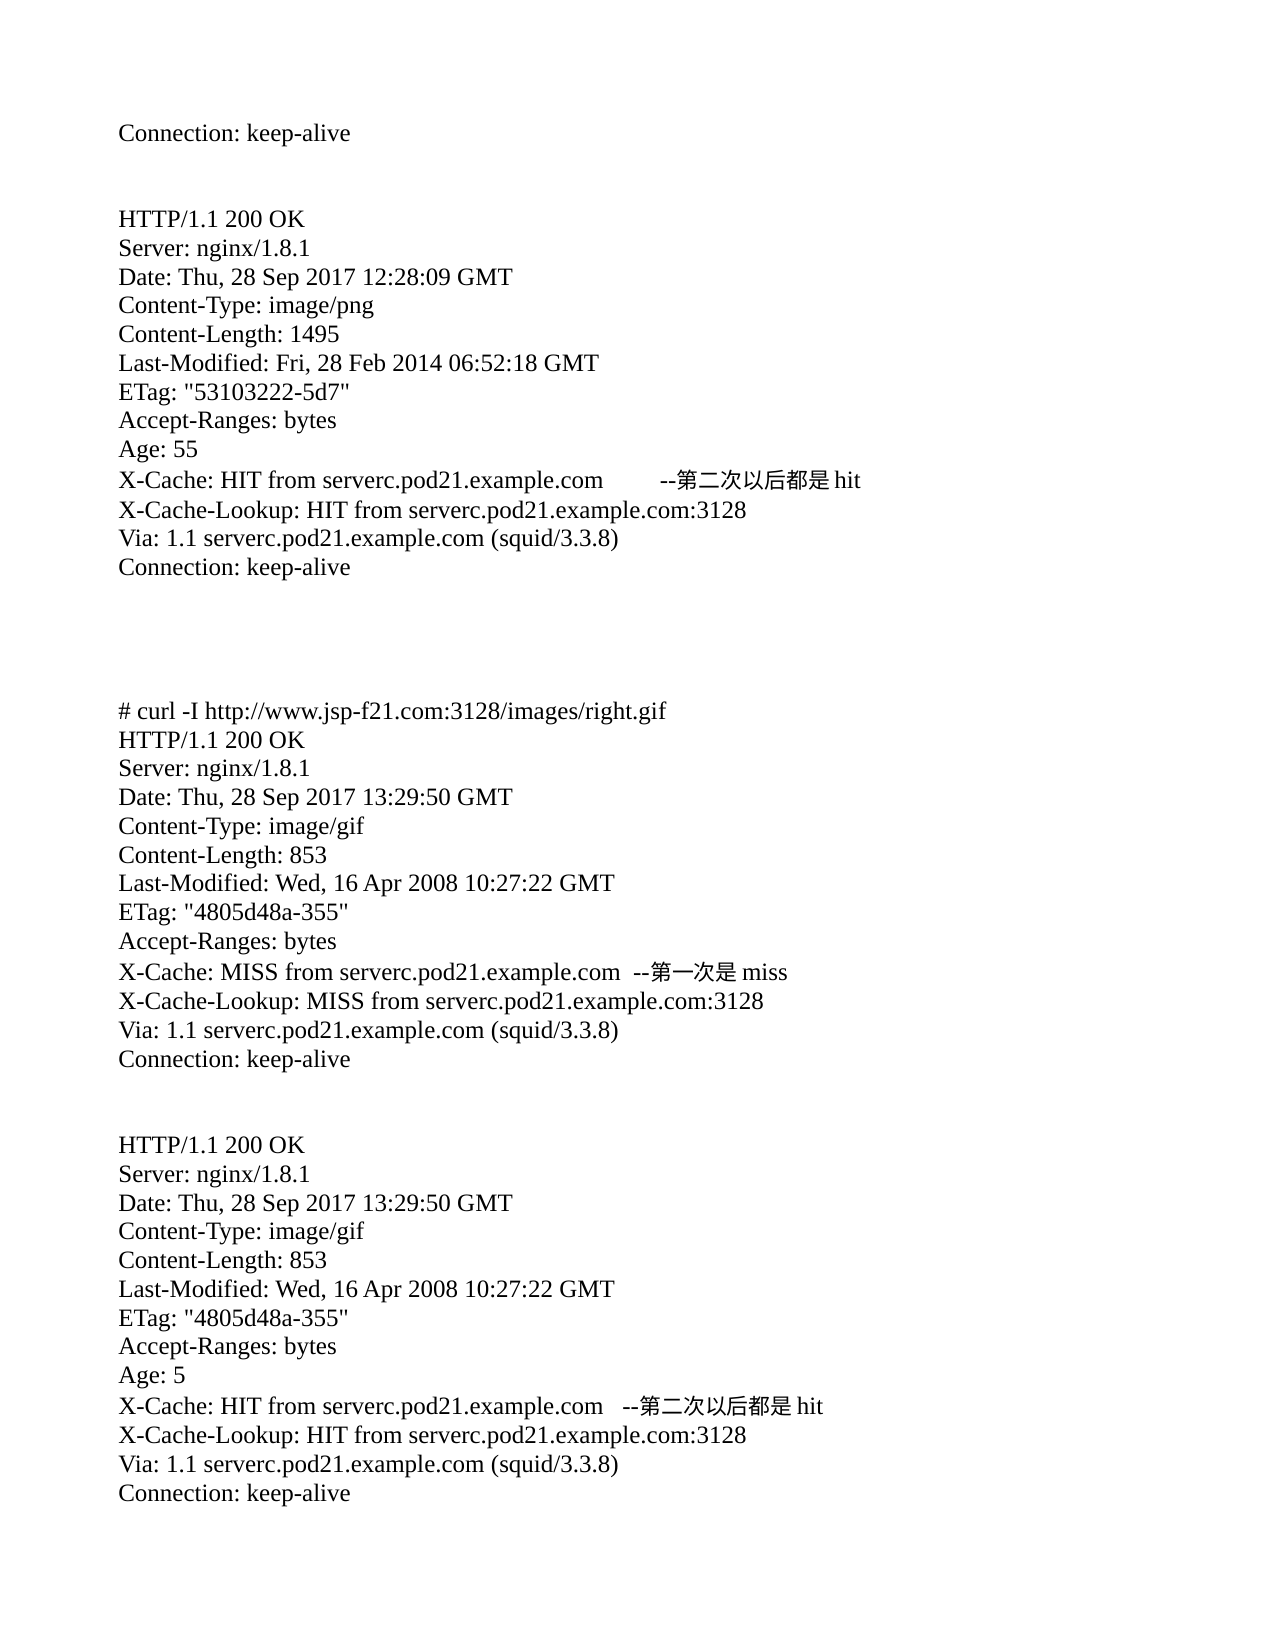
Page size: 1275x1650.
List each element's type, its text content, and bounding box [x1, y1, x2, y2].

text Age: 55 [118, 434, 1157, 463]
text Content-Length: 1495 [118, 319, 1157, 348]
text X-Cache-Lookup: MISS from serverc.pod21.example.com:3128 [118, 986, 1157, 1015]
text Date: Thu, 28 Sep 2017 13:29:50 GMT [118, 782, 1157, 811]
text Connection: keep-alive [118, 1478, 1157, 1507]
text Connection: keep-alive [118, 552, 1157, 581]
text Last-Modified: Wed, 16 Apr 2008 10:27:22 GMT [118, 1274, 1157, 1303]
text # curl -I http://www.jsp-f21.com:3128/images/right.gif [118, 696, 1157, 725]
text Connection: keep-alive [118, 118, 1157, 147]
text Content-Type: image/gif [118, 1216, 1157, 1245]
text Content-Length: 853 [118, 1245, 1157, 1274]
text HTTP/1.1 200 OK [118, 725, 1157, 753]
text Connection: keep-alive [118, 1044, 1157, 1073]
text Via: 1.1 serverc.pod21.example.com (squid/3.3.8) [118, 523, 1157, 552]
text Server: nginx/1.8.1 [118, 1159, 1157, 1188]
text X-Cache-Lookup: HIT from serverc.pod21.example.com:3128 [118, 1421, 1157, 1449]
text Via: 1.1 serverc.pod21.example.com (squid/3.3.8) [118, 1449, 1157, 1478]
text ETag: "4805d48a-355" [118, 1303, 1157, 1331]
text Content-Type: image/png [118, 291, 1157, 319]
text ETag: "53103222-5d7" [118, 377, 1157, 406]
text Accept-Ranges: bytes [118, 406, 1157, 434]
text Content-Type: image/gif [118, 811, 1157, 840]
text Date: Thu, 28 Sep 2017 12:28:09 GMT [118, 262, 1157, 291]
text Accept-Ranges: bytes [118, 926, 1157, 955]
text Content-Length: 853 [118, 840, 1157, 868]
text X-Cache: HIT from serverc.pod21.example.com --第二次以后都是hit [118, 463, 1157, 495]
text Server: nginx/1.8.1 [118, 233, 1157, 262]
text Last-Modified: Fri, 28 Feb 2014 06:52:18 GMT [118, 348, 1157, 377]
text HTTP/1.1 200 OK [118, 1130, 1157, 1159]
text Last-Modified: Wed, 16 Apr 2008 10:27:22 GMT [118, 868, 1157, 897]
text X-Cache: MISS from serverc.pod21.example.com --第一次是miss [118, 955, 1157, 986]
text Accept-Ranges: bytes [118, 1331, 1157, 1360]
text HTTP/1.1 200 OK [118, 204, 1157, 233]
text X-Cache-Lookup: HIT from serverc.pod21.example.com:3128 [118, 495, 1157, 523]
text Date: Thu, 28 Sep 2017 13:29:50 GMT [118, 1188, 1157, 1216]
text ETag: "4805d48a-355" [118, 897, 1157, 926]
text Age: 5 [118, 1360, 1157, 1389]
text Server: nginx/1.8.1 [118, 753, 1157, 782]
text Via: 1.1 serverc.pod21.example.com (squid/3.3.8) [118, 1015, 1157, 1044]
text X-Cache: HIT from serverc.pod21.example.com --第二次以后都是hit [118, 1389, 1157, 1421]
